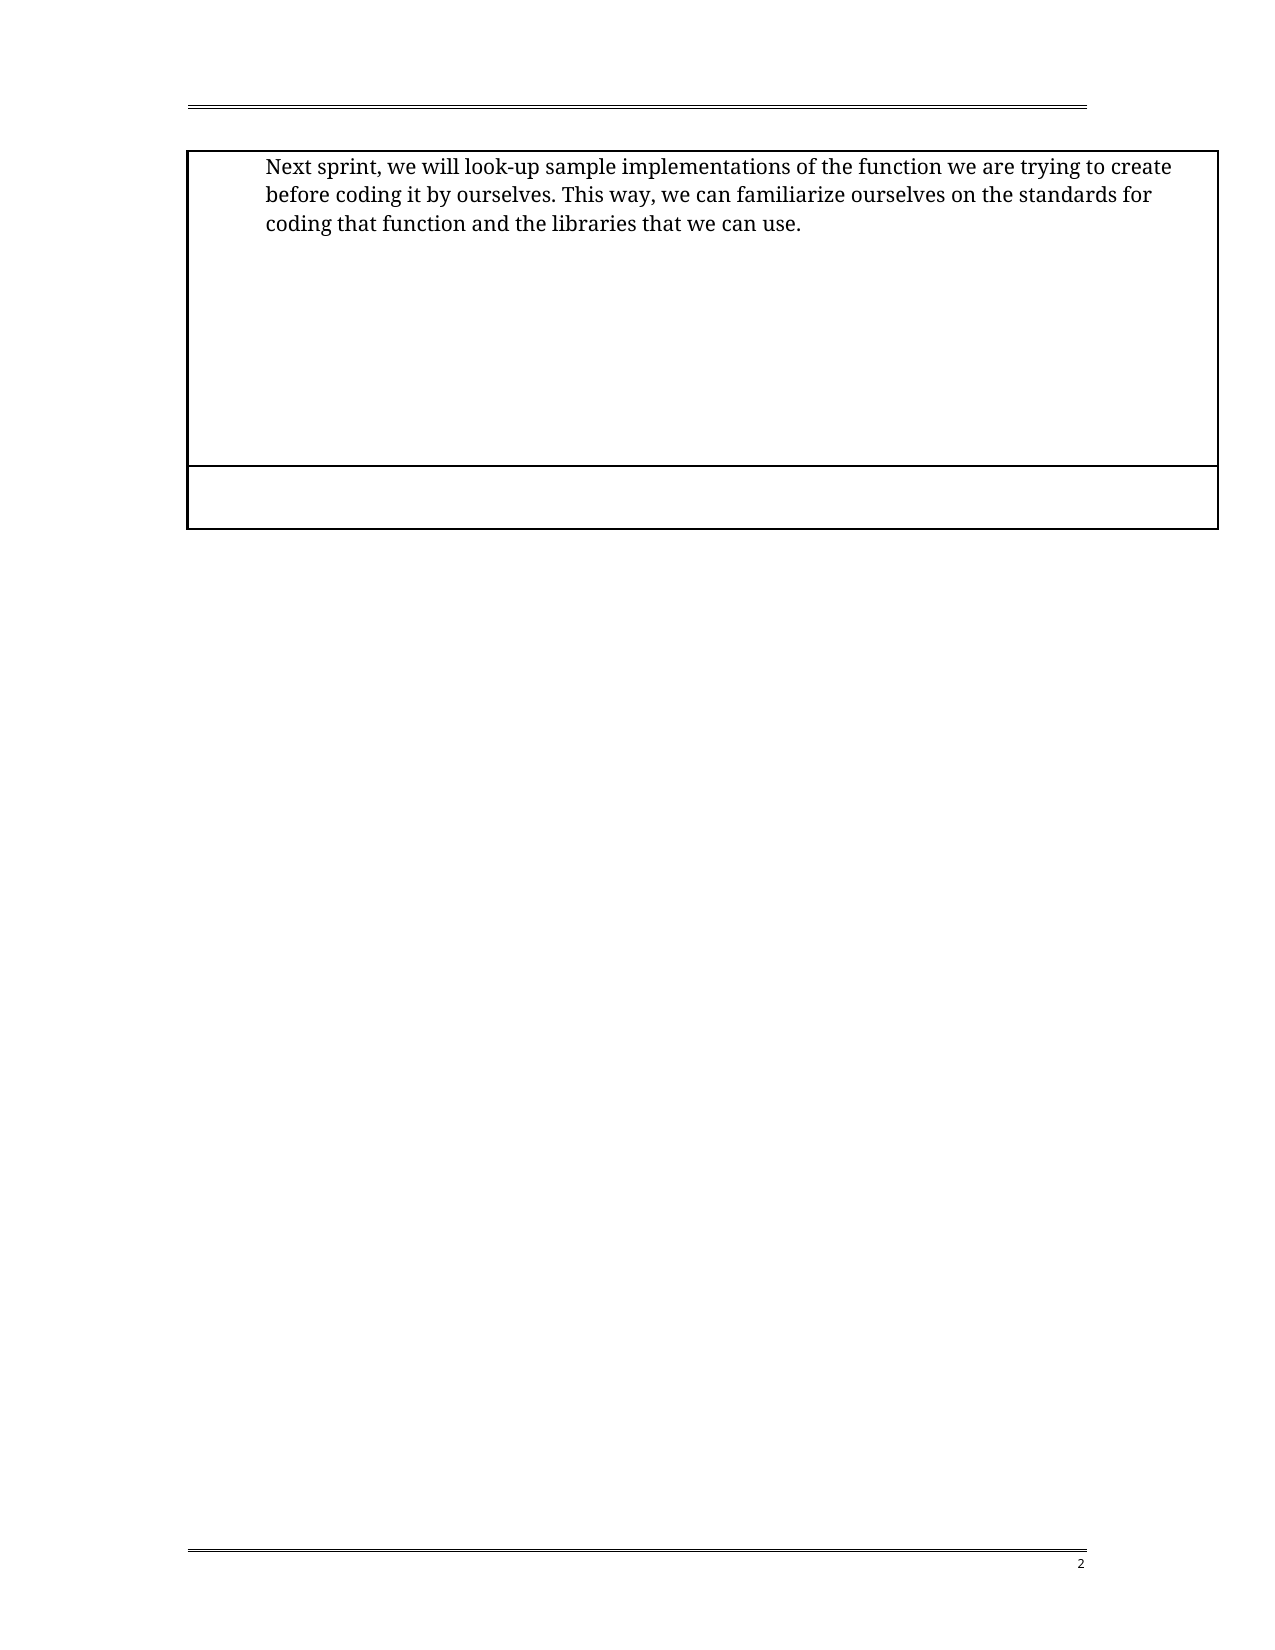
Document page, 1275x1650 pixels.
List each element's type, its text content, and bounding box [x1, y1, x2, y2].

table_cell Next sprint, we will look-up sample implementations of the function we are trying to create before coding it by ourselves. This way, we can familiarize ourselves on the standards for coding that function and the libraries that we can use. [189, 152, 1217, 465]
table_cell [189, 467, 1217, 528]
